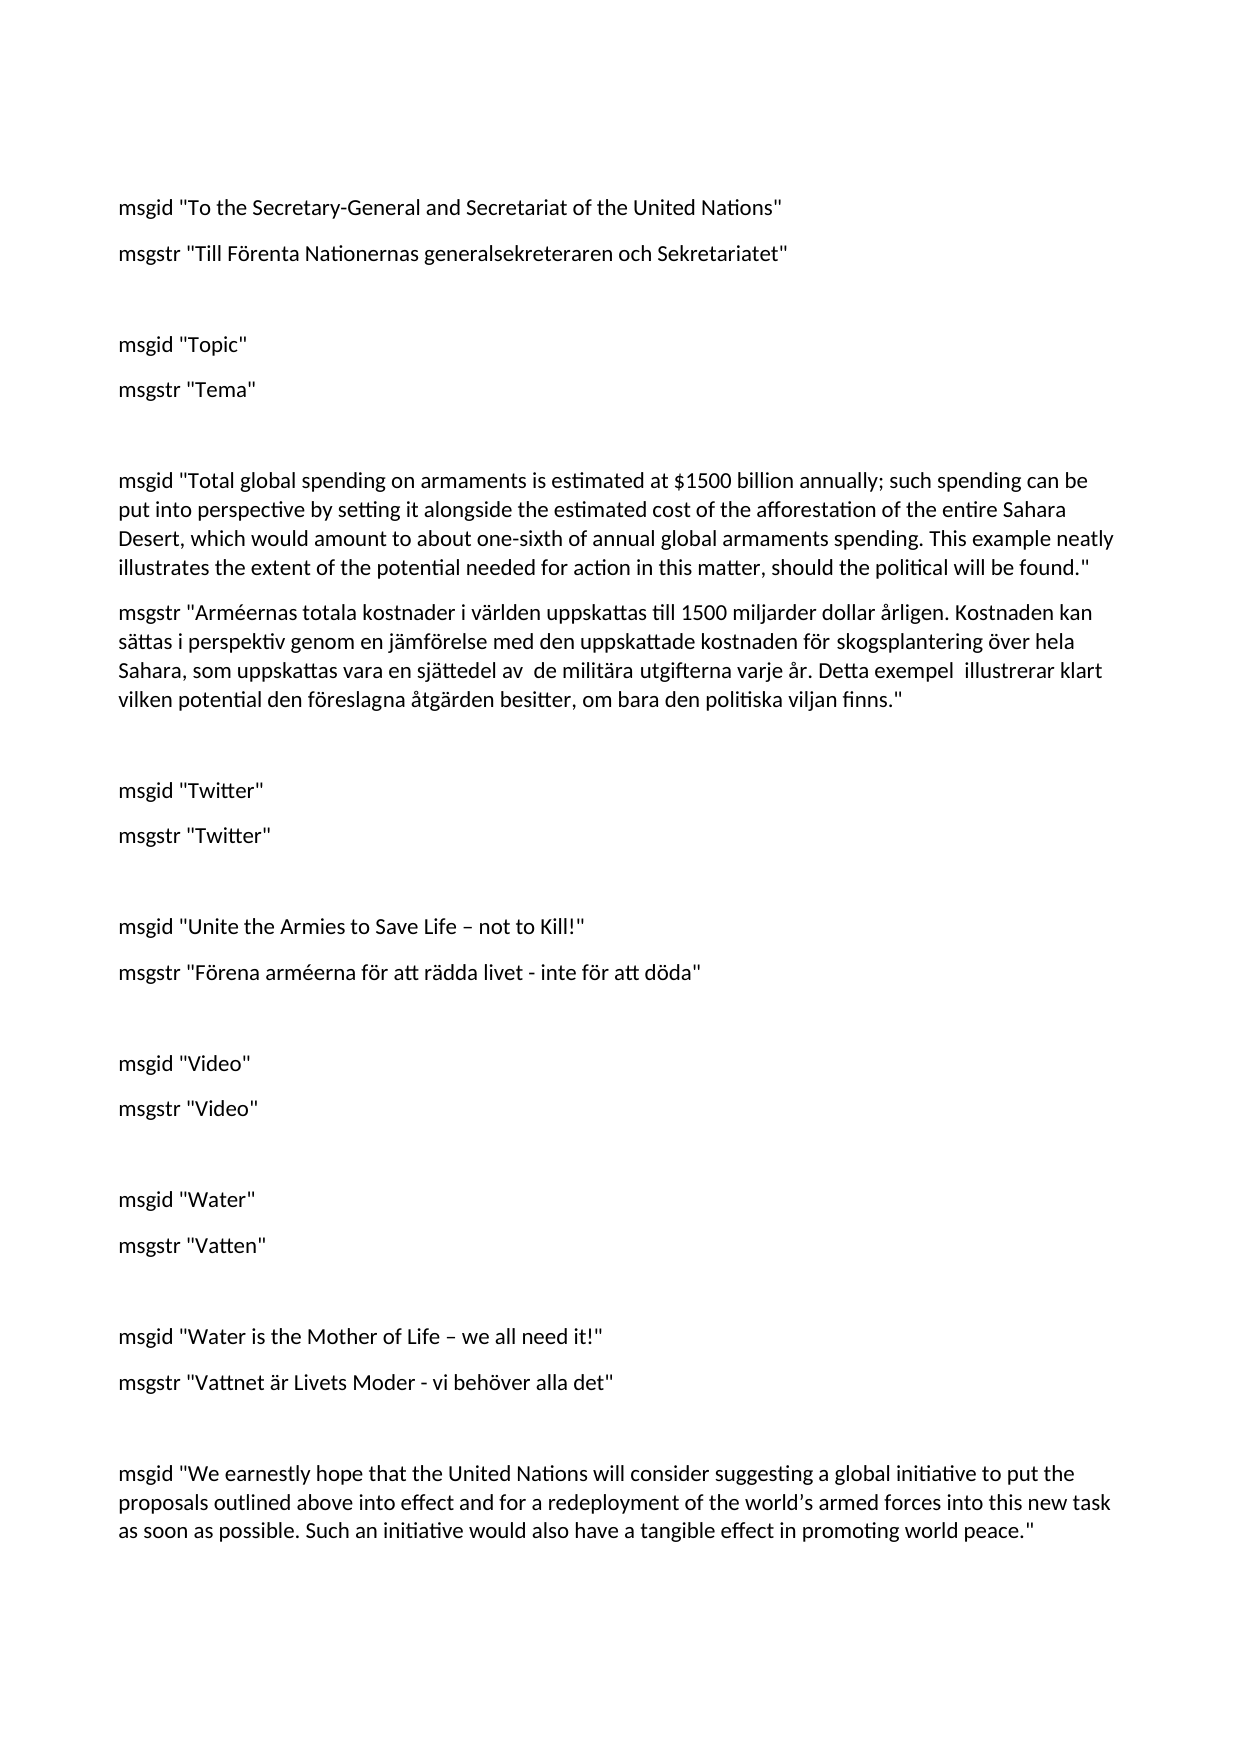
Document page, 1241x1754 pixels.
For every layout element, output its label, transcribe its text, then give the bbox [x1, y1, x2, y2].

text msgid "Unite the Armies to Save Life – not to Kill!" [118, 912, 1122, 941]
text msgstr "Förena arméerna för att rädda livet - inte för att döda" [118, 958, 1122, 986]
text msgstr "Tema" [118, 375, 1122, 403]
text msgstr "Video" [118, 1094, 1122, 1123]
text msgid "Water" [118, 1186, 1122, 1214]
text msgstr "Twitter" [118, 821, 1122, 849]
text msgid "Video" [118, 1049, 1122, 1077]
text msgid "Twitter" [118, 776, 1122, 804]
text msgid "Water is the Mother of Life – we all need it!" [118, 1322, 1122, 1350]
text msgstr "Till Förenta Nationernas generalsekreteraren och Sekretariatet" [118, 239, 1122, 267]
text msgid "To the Secretary-General and Secretariat of the United Nations" [118, 193, 1122, 221]
text msgstr "Vatten" [118, 1231, 1122, 1259]
text msgid "Total global spending on armaments is estimated at $1500 billion annually; such spending can be put into perspective by setting it alongside the estimated cost of the afforestation of the entire Sahara Desert, which would amount to about one-sixth of annual global armaments spending. This example neatly illustrates the extent of the potential needed for action in this matter, should the political will be found." [118, 466, 1122, 581]
text msgstr "Arméernas totala kostnader i världen uppskattas till 1500 miljarder dollar årligen. Kostnaden kan sättas i perspektiv genom en jämförelse med den uppskattade kostnaden för skogsplantering över hela Sahara, som uppskattas vara en sjättedel av de militära utgifterna varje år. Detta exempel illustrerar klart vilken potential den föreslagna åtgärden besitter, om bara den politiska viljan finns." [118, 598, 1122, 713]
text msgid "Topic" [118, 330, 1122, 358]
text msgstr "Vattnet är Livets Moder - vi behöver alla det" [118, 1368, 1122, 1396]
text msgid "We earnestly hope that the United Nations will consider suggesting a global initiative to put the proposals outlined above into effect and for a redeployment of the world’s armed forces into this new task as soon as possible. Such an initiative would also have a tangible effect in promoting world peace." [118, 1459, 1122, 1544]
